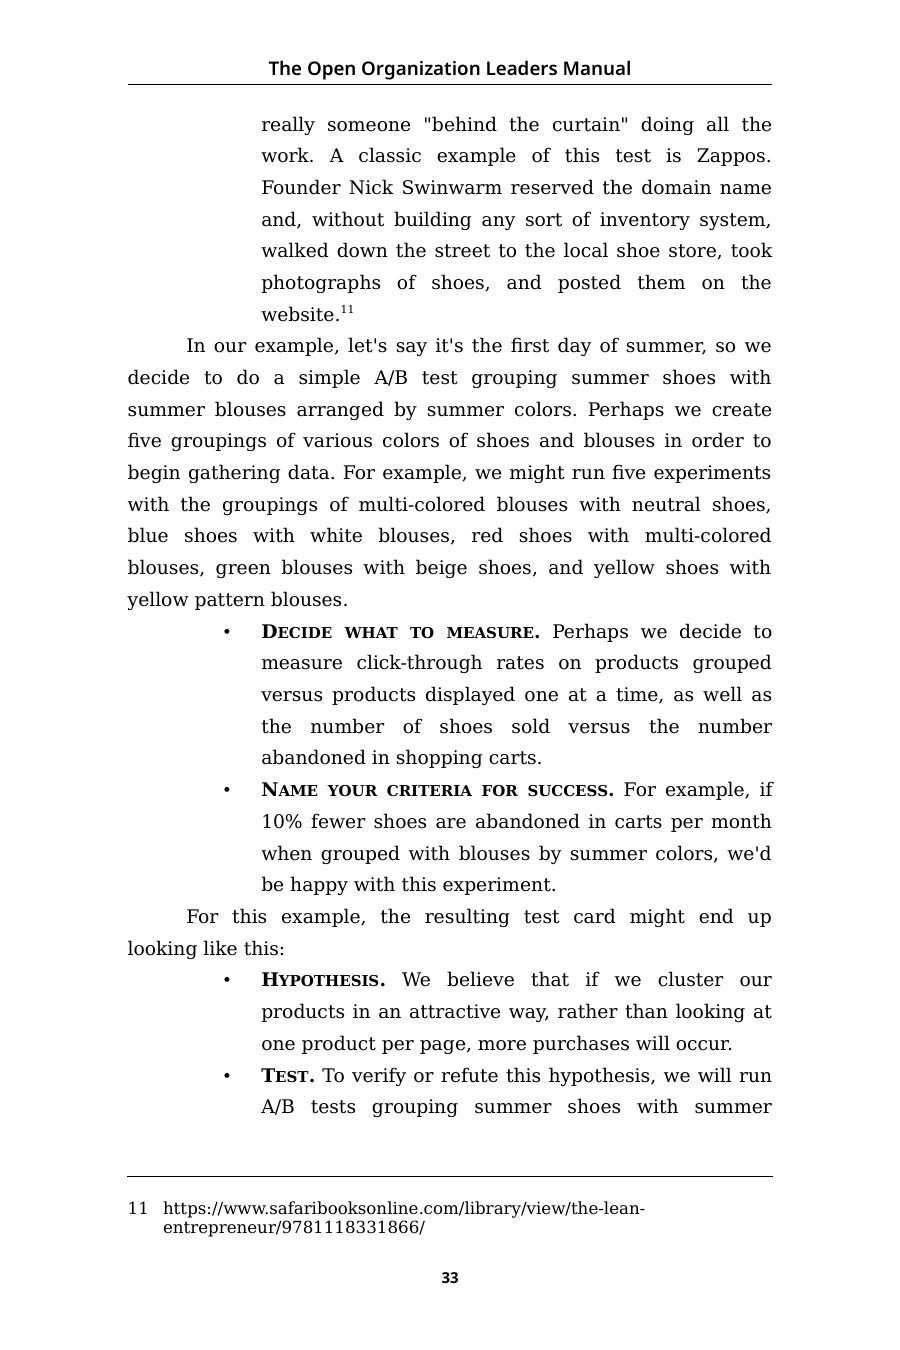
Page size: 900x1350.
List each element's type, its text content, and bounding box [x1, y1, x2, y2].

list really someone "behind the curtain" doing all the work. A classic example of this test is Zappos. Founder Nick Swinwarm reserved the domain name and, without building any sort of inventory system, walked down the street to the local shoe store, took photographs of shoes, and posted them on the website. [223, 114, 772, 326]
text For this example, the resulting test card might end up looking like this: [127, 906, 772, 959]
text In our example, let's say it's the first day of summer, so we decide to do a simple A/B test grouping summer shoes with summer blouses arranged by summer colors. Perhaps we create five groupings of various colors of shoes and blouses in order to begin gathering data. For example, we might run five experiments with the groupings of multi-colored blouses with neutral shoes, blue shoes with white blouses, red shoes with multi-colored blouses, green blouses with beige shoes, and yellow shoes with yellow pattern blouses. [127, 336, 772, 611]
list https://www.safaribooksonline.com/library/view/the-lean-entrepreneur/9781118331866/ [127, 1199, 772, 1237]
list Hypothesis. We believe that if we cluster our products in an attractive way, rather than looking at one product per page, more purchases will occur. [223, 969, 772, 1055]
list Decide what to measure. Perhaps we decide to measure click-through rates on products grouped versus products displayed one at a time, as well as the number of shoes sold versus the number abandoned in shopping carts. [223, 621, 772, 769]
list Test. To verify or refute this hypothesis, we will run A/B tests grouping summer shoes with summer [223, 1064, 772, 1118]
list Name your criteria for success. For example, if 10% fewer shoes are abandoned in carts per month when grouped with blouses by summer colors, we'd be happy with this experiment. [223, 779, 772, 896]
